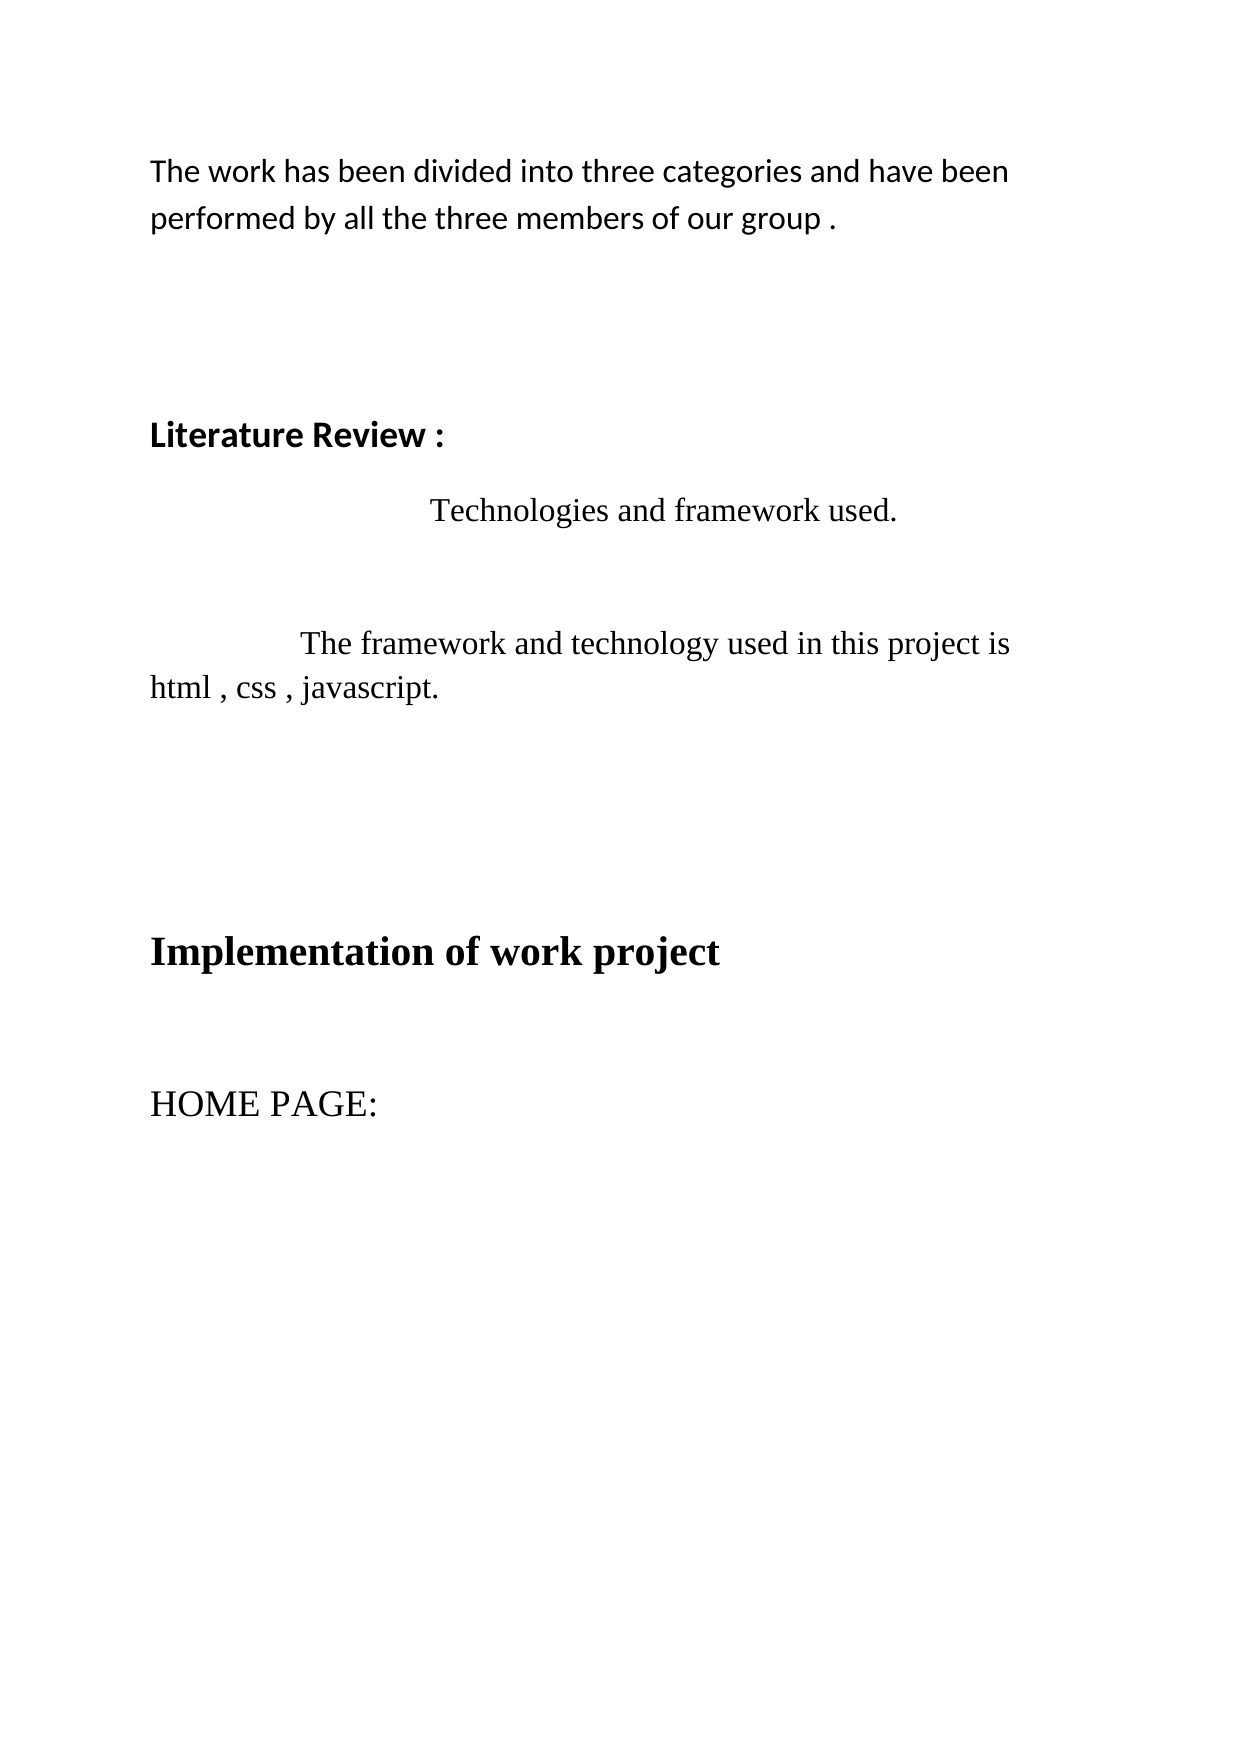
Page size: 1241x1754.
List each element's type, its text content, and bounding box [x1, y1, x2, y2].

text Implementation of work project [150, 927, 1090, 974]
text The framework and technology used in this project is html , css , javascript. [150, 623, 1090, 706]
text Literature Review : [150, 411, 1090, 457]
text The work has been divided into three categories and have been performed by all the three members of our group . [150, 150, 1090, 237]
text HOME PAGE: [150, 1082, 1090, 1125]
text Technologies and framework used. [150, 485, 1090, 531]
